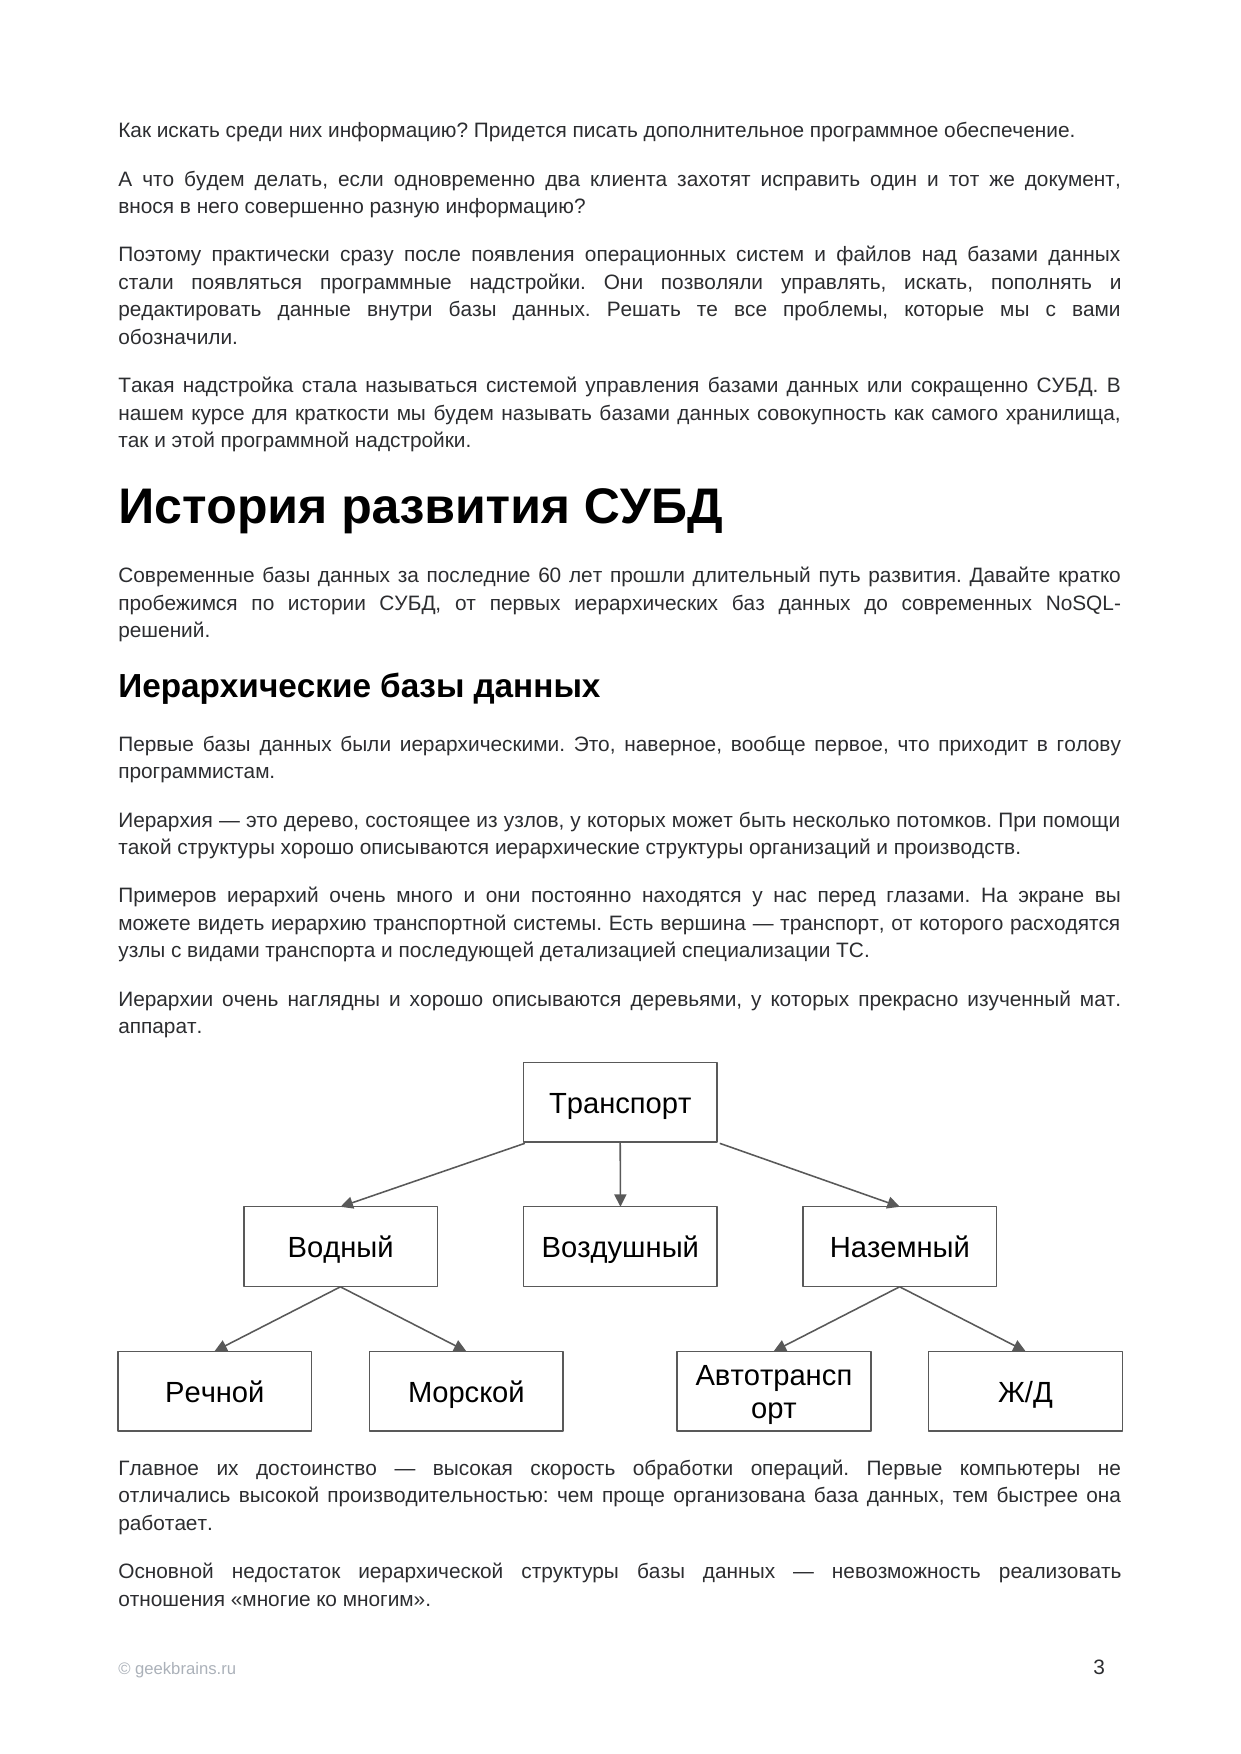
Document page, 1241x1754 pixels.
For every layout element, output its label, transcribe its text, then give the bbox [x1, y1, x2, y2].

text Основной недостаток иерархической структуры базы данных — невозможность реализовать отношения «многие ко многим». [118, 1559, 1122, 1610]
subtitle История развития СУБД [118, 476, 1122, 534]
subtitle Иерархические базы данных [118, 667, 1122, 705]
text Примеров иерархий очень много и они постоянно находятся у нас перед глазами. На экране вы можете видеть иерархию транспортной системы. Есть вершина — транспорт, от которого расходятся узлы с видами транспорта и последующей детализацией специализации ТС. [118, 883, 1122, 962]
text Как искать среди них информацию? Придется писать дополнительное программное обеспечение. [118, 118, 1122, 142]
text Главное их достоинство — высокая скорость обработки операций. Первые компьютеры не отличались высокой производительностью: чем проще организована база данных, тем быстрее она работает. [118, 1456, 1122, 1534]
text Поэтому практически сразу после появления операционных систем и файлов над базами данных стали появляться программные надстройки. Они позволяли управлять, искать, пополнять и редактировать данные внутри базы данных. Решать те все проблемы, которые мы с вами обозначили. [118, 242, 1122, 349]
text А что будем делать, если одновременно два клиента захотят исправить один и тот же документ, внося в него совершенно разную информацию? [118, 166, 1122, 218]
text Иерархии очень наглядны и хорошо описываются деревьями, у которых прекрасно изученный мат. аппарат. [118, 987, 1122, 1038]
text Первые базы данных были иерархическими. Это, наверное, вообще первое, что приходит в голову программистам. [118, 732, 1122, 783]
text Иерархия — это дерево, состоящее из узлов, у которых может быть несколько потомков. При помощи такой структуры хорошо описываются иерархические структуры организаций и производств. [118, 807, 1122, 859]
text Современные базы данных за последние 60 лет прошли длительный путь развития. Давайте кратко пробежимся по истории СУБД, от первых иерархических баз данных до современных NoSQL-решений. [118, 563, 1122, 642]
text Такая надстройка стала называться системой управления базами данных или сокращенно СУБД. В нашем курсе для краткости мы будем называть базами данных совокупность как самого хранилища, так и этой программной надстройки. [118, 373, 1122, 452]
